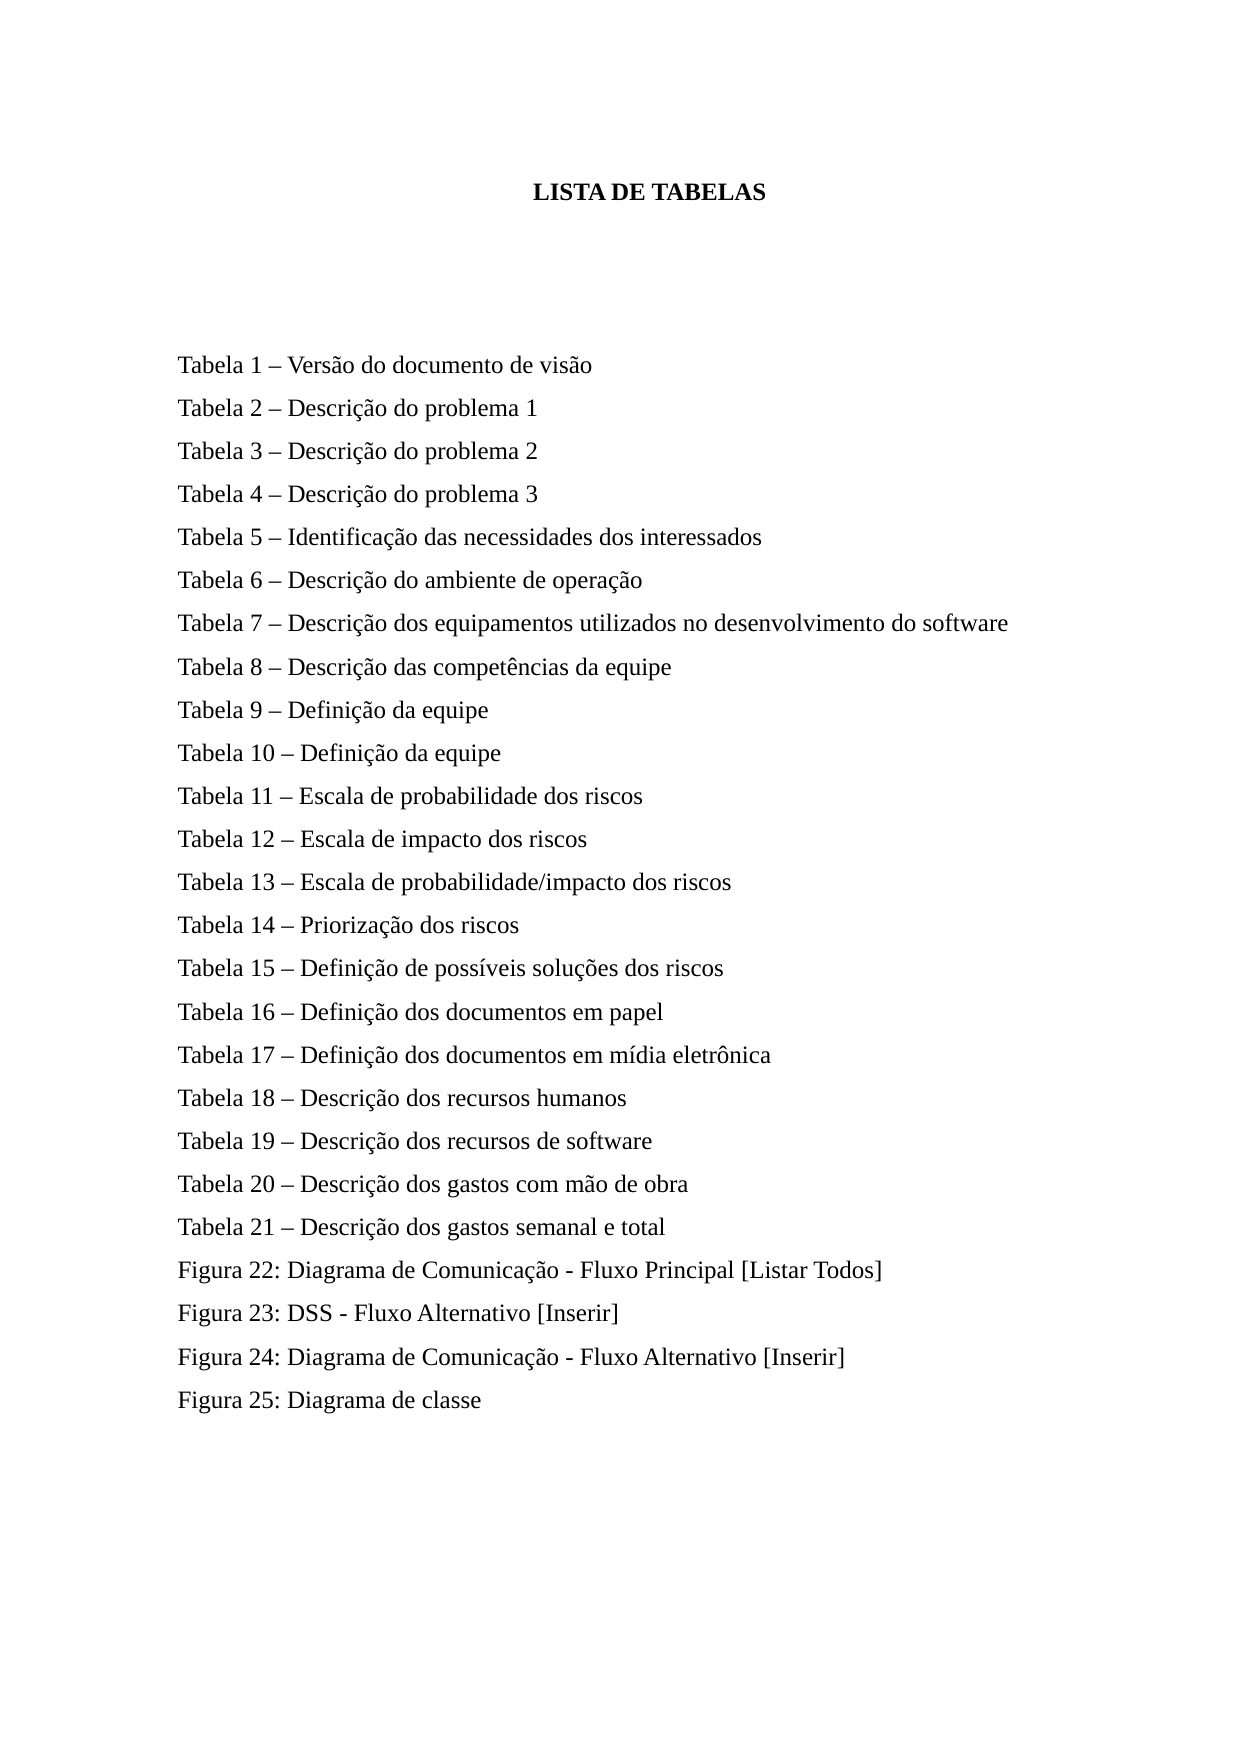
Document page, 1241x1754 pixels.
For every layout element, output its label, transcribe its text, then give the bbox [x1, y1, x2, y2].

text Tabela 18 – Descrição dos recursos humanos [177, 1083, 1122, 1112]
text Tabela 21 – Descrição dos gastos semanal e total [177, 1212, 1122, 1241]
text Tabela 6 – Descrição do ambiente de operação [177, 565, 1122, 594]
text Tabela 1 – Versão do documento de visão [177, 350, 1122, 378]
text Tabela 5 – Identificação das necessidades dos interessados [177, 522, 1122, 551]
text Figura 25: Diagrama de classe [177, 1385, 1122, 1413]
text Tabela 4 – Descrição do problema 3 [177, 479, 1122, 508]
text Tabela 12 – Escala de impacto dos riscos [177, 824, 1122, 853]
text Tabela 10 – Definição da equipe [177, 738, 1122, 767]
text Tabela 7 – Descrição dos equipamentos utilizados no desenvolvimento do software [177, 608, 1122, 637]
text Tabela 9 – Definição da equipe [177, 695, 1122, 723]
text Figura 24: Diagrama de Comunicação - Fluxo Alternativo [Inserir] [177, 1342, 1122, 1370]
text Tabela 15 – Definição de possíveis soluções dos riscos [177, 953, 1122, 982]
text Tabela 14 – Priorização dos riscos [177, 910, 1122, 939]
text LISTA DE TABELAS [177, 177, 1122, 206]
text Tabela 17 – Definição dos documentos em mídia eletrônica [177, 1040, 1122, 1068]
text Tabela 11 – Escala de probabilidade dos riscos [177, 781, 1122, 810]
text Tabela 13 – Escala de probabilidade/impacto dos riscos [177, 867, 1122, 896]
text Tabela 20 – Descrição dos gastos com mão de obra [177, 1169, 1122, 1198]
text Tabela 3 – Descrição do problema 2 [177, 436, 1122, 465]
text Figura 23: DSS - Fluxo Alternativo [Inserir] [177, 1298, 1122, 1327]
text Tabela 19 – Descrição dos recursos de software [177, 1126, 1122, 1155]
text Tabela 8 – Descrição das competências da equipe [177, 652, 1122, 680]
text Tabela 16 – Definição dos documentos em papel [177, 997, 1122, 1025]
text Figura 22: Diagrama de Comunicação - Fluxo Principal [Listar Todos] [177, 1255, 1122, 1284]
text Tabela 2 – Descrição do problema 1 [177, 393, 1122, 422]
